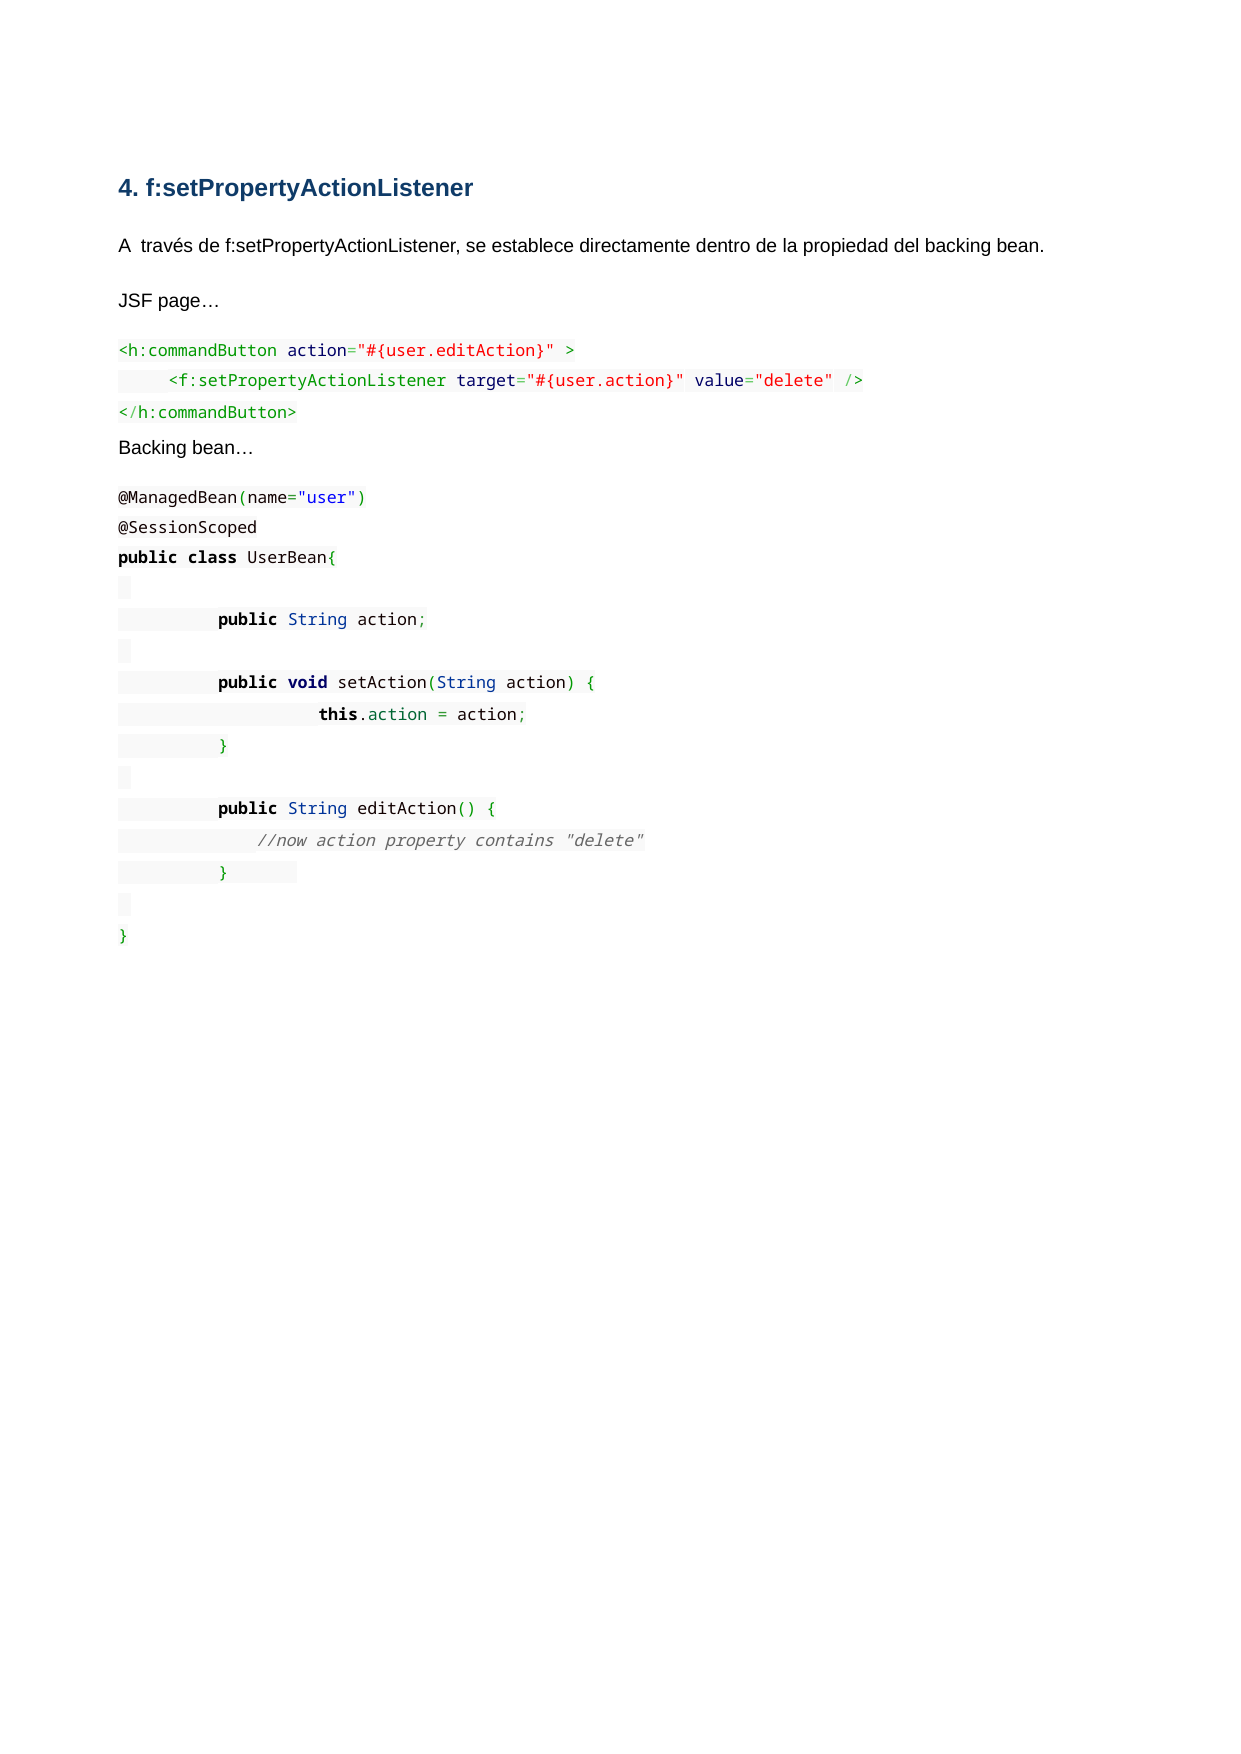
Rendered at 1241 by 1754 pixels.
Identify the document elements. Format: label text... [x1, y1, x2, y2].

text <f:setPropertyActionListener target="#{user.action}" value="delete" /> [118, 369, 1122, 393]
text Backing bean… [118, 431, 1122, 458]
text A través de f:setPropertyActionListener, se establece directamente dentro de la propiedad del backing bean. [118, 229, 1122, 257]
text //now action property contains "delete" [118, 829, 1122, 853]
text } [118, 861, 1122, 884]
text } [118, 924, 1122, 946]
text public String action; [118, 607, 1122, 631]
text public class UserBean{ [118, 546, 1122, 568]
text JSF page… [118, 284, 1122, 312]
text this.action = action; [118, 702, 1122, 726]
subtitle 4. f:setPropertyActionListener [118, 173, 1122, 202]
text } [118, 734, 1122, 758]
text </h:commandButton> [118, 401, 1122, 423]
text <h:commandButton action="#{user.editAction}" > [118, 339, 1122, 362]
text @ManagedBean(name="user") [118, 486, 1122, 508]
text public void setAction(String action) { [118, 670, 1122, 694]
text public String editAction() { [118, 797, 1122, 821]
text @SessionScoped [118, 516, 1122, 538]
